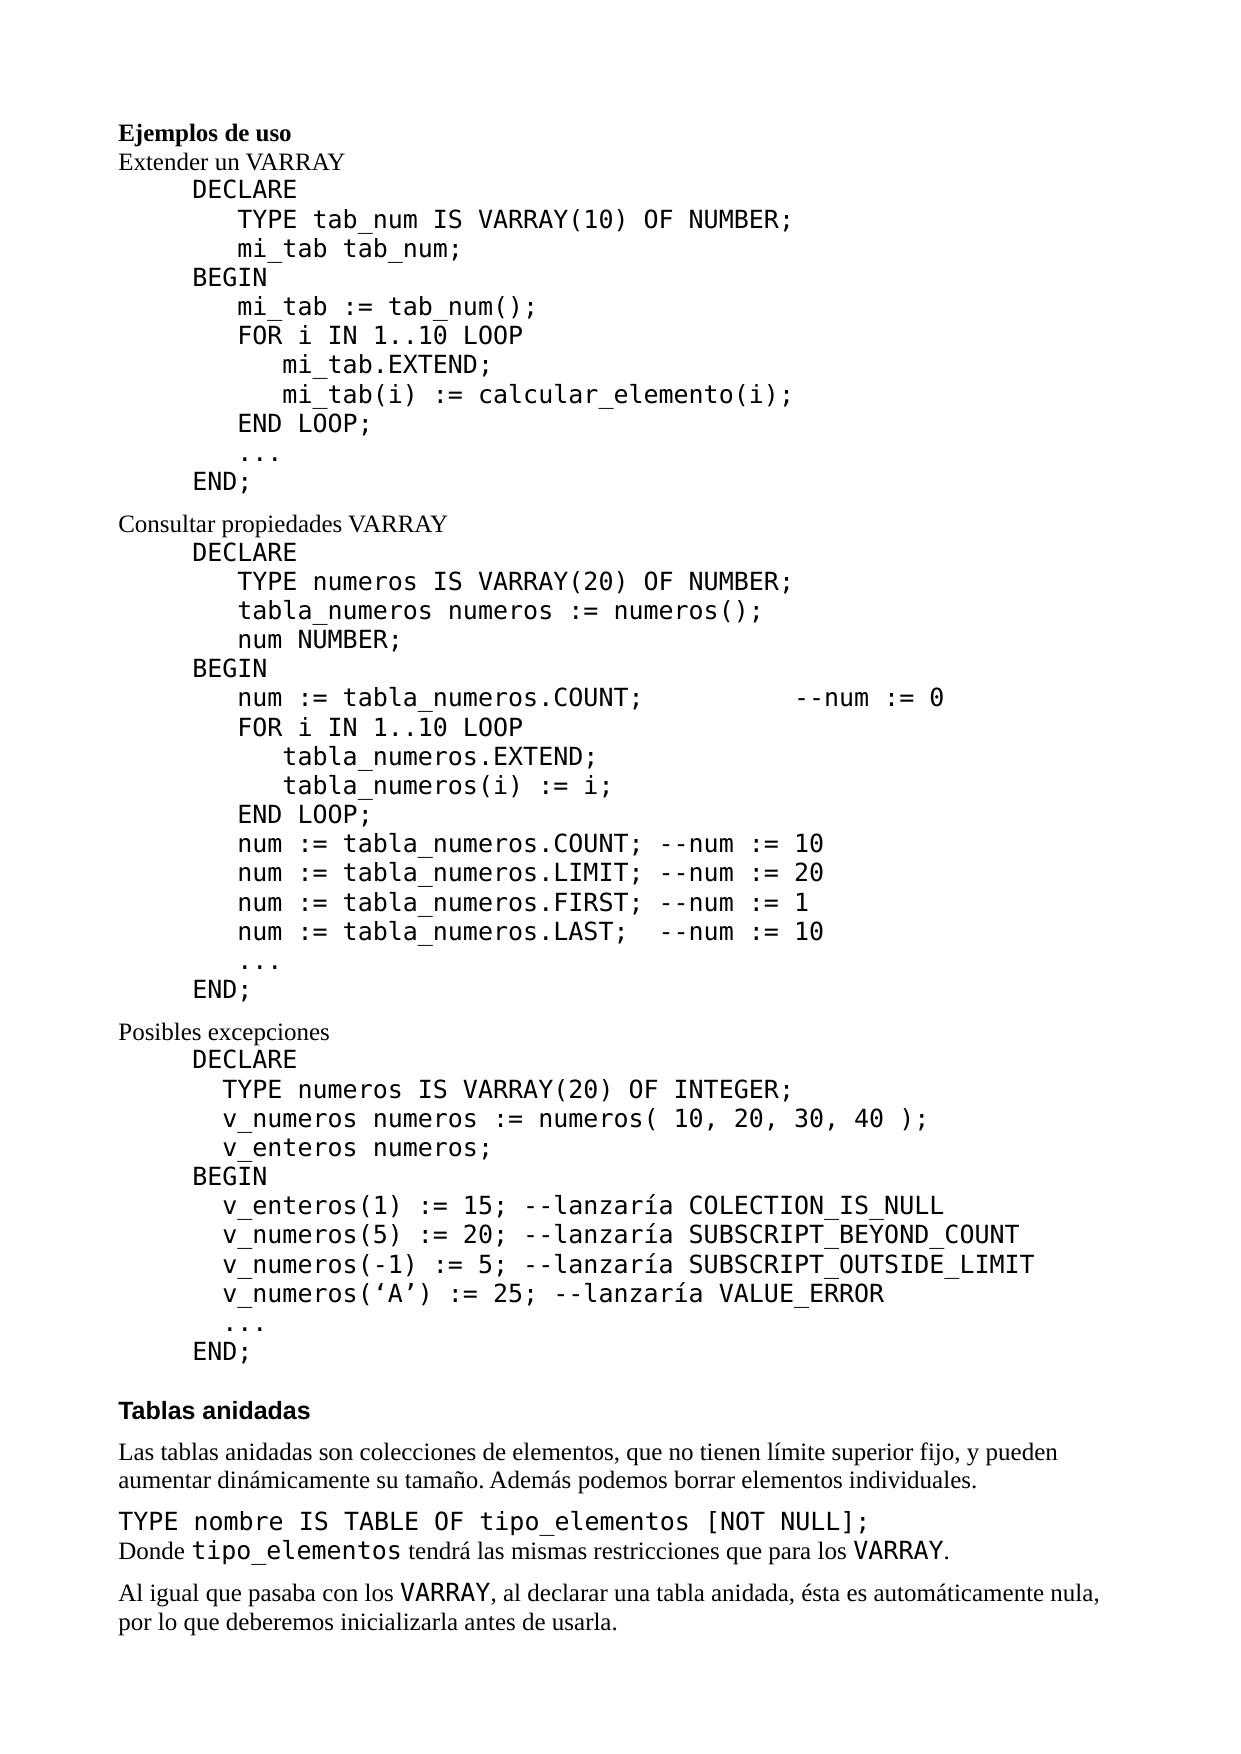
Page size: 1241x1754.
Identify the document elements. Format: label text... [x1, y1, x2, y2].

text ... [192, 438, 1122, 467]
text mi_tab(i) := calcular_elemento(i); [192, 380, 1122, 409]
text Al igual que pasaba con los VARRAY, al declarar una tabla anidada, ésta es automáticamente nula, por lo que deberemos inicializarla antes de usarla. [118, 1578, 1122, 1636]
text DECLARE [192, 538, 1122, 567]
text Posibles excepciones [118, 1017, 1122, 1046]
text END LOOP; [192, 409, 1122, 438]
text num := tabla_numeros.LIMIT; --num := 20 [192, 858, 1122, 888]
text mi_tab := tab_num(); [192, 292, 1122, 321]
text v_numeros(‘A’) := 25; --lanzaría VALUE_ERROR [192, 1279, 1122, 1308]
text Ejemplos de uso [118, 118, 1122, 147]
text Consultar propiedades VARRAY [118, 509, 1122, 538]
text DECLARE [192, 1046, 1122, 1075]
text num := tabla_numeros.LAST; --num := 10 [192, 917, 1122, 946]
text mi_tab tab_num; [192, 234, 1122, 263]
text BEGIN [192, 654, 1122, 683]
text tabla_numeros(i) := i; [192, 771, 1122, 800]
text tabla_numeros numeros := numeros(); [192, 596, 1122, 625]
text num := tabla_numeros.FIRST; --num := 1 [192, 888, 1122, 917]
text DECLARE [192, 176, 1122, 205]
text Tablas anidadas [118, 1396, 1122, 1424]
text TYPE nombre IS TABLE OF tipo_elementos [NOT NULL]; [118, 1507, 1122, 1536]
text v_enteros(1) := 15; --lanzaría COLECTION_IS_NULL [192, 1191, 1122, 1221]
text END LOOP; [192, 800, 1122, 829]
text FOR i IN 1..10 LOOP [192, 713, 1122, 742]
text num := tabla_numeros.COUNT; --num := 10 [192, 829, 1122, 858]
text Las tablas anidadas son colecciones de elementos, que no tienen límite superior fijo, y pueden aumentar dinámicamente su tamaño. Además podemos borrar elementos individuales. [118, 1437, 1122, 1494]
text v_enteros numeros; [192, 1133, 1122, 1162]
text Donde tipo_elementos tendrá las mismas restricciones que para los VARRAY. [118, 1536, 1122, 1565]
text mi_tab.EXTEND; [192, 351, 1122, 380]
text tabla_numeros.EXTEND; [192, 742, 1122, 771]
text v_numeros(-1) := 5; --lanzaría SUBSCRIPT_OUTSIDE_LIMIT [192, 1250, 1122, 1279]
text TYPE numeros IS VARRAY(20) OF NUMBER; [192, 567, 1122, 596]
text ... [192, 1308, 1122, 1337]
text BEGIN [192, 263, 1122, 292]
text v_numeros numeros := numeros( 10, 20, 30, 40 ); [192, 1104, 1122, 1133]
text END; [192, 1337, 1122, 1366]
text TYPE numeros IS VARRAY(20) OF INTEGER; [192, 1075, 1122, 1104]
text ... [192, 946, 1122, 975]
text v_numeros(5) := 20; --lanzaría SUBSCRIPT_BEYOND_COUNT [192, 1221, 1122, 1250]
text BEGIN [192, 1162, 1122, 1191]
text num := tabla_numeros.COUNT; --num := 0 [192, 683, 1122, 713]
text Extender un VARRAY [118, 147, 1122, 176]
text FOR i IN 1..10 LOOP [192, 321, 1122, 351]
text END; [192, 975, 1122, 1004]
text TYPE tab_num IS VARRAY(10) OF NUMBER; [192, 205, 1122, 234]
text END; [192, 467, 1122, 496]
text num NUMBER; [192, 625, 1122, 654]
